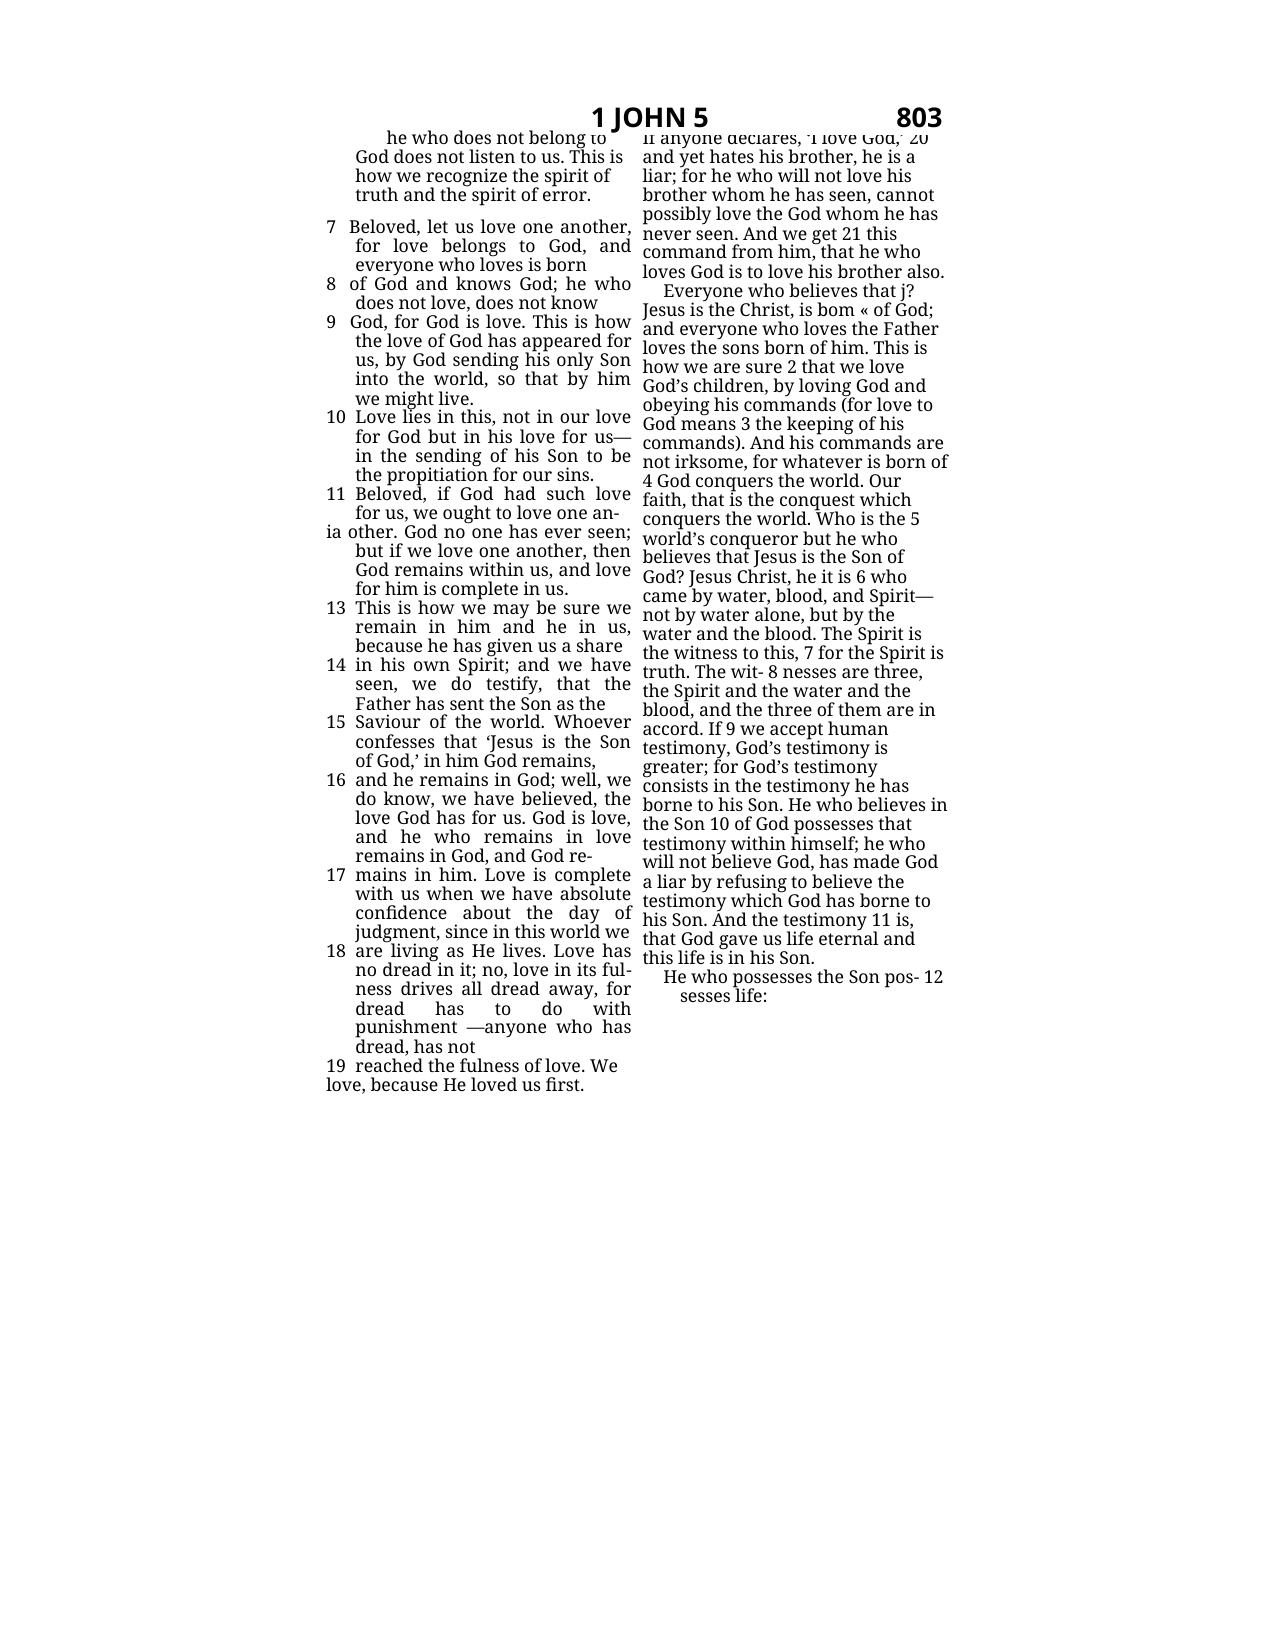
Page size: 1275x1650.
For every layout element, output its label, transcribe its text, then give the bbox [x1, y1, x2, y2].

list reached the fulness of love. We [326, 1057, 632, 1076]
text He who possesses the Son pos- 12 sesses life: [663, 968, 948, 1006]
list Saviour of the world. Whoever confesses that ‘Jesus is the Son of God,’ in him God remains, [326, 714, 632, 771]
list are living as He lives. Love has no dread in it; no, love in its ful­ness drives all dread away, for dread has to do with punishment —anyone who has dread, has not [326, 942, 632, 1057]
list This is how we may be sure we remain in him and he in us, because he has given us a share [326, 599, 632, 657]
list of God and knows God; he who does not love, does not know [326, 275, 632, 313]
list in his own Spirit; and we have seen, we do testify, that the Father has sent the Son as the [326, 657, 632, 714]
list God, for God is love. This is how the love of God has ap­peared for us, by God sending his only Son into the world, so that by him we might live. [326, 313, 632, 409]
list Beloved, if God had such love for us, we ought to love one an- [326, 485, 632, 523]
text If anyone declares, ‘I love God,’ 20 and yet hates his brother, he is a liar; for he who will not love his brother whom he has seen, can­not possibly love the God whom he has never seen. And we get 21 this command from him, that he who loves God is to love his brother also. [642, 129, 948, 282]
list and he remains in God; well, we do know, we have believed, the love God has for us. God is love, and he who remains in love remains in God, and God re- [326, 771, 632, 866]
text Everyone who believes that j? Jesus is the Christ, is bom « of God; and everyone who loves the Father loves the sons born of him. This is how we are sure 2 that we love God’s children, by loving God and obeying his com­mands (for love to God means 3 the keeping of his commands). And his commands are not irk­some, for whatever is born of 4 God conquers the world. Our faith, that is the conquest which conquers the world. Who is the 5 world’s conqueror but he who believes that Jesus is the Son of God? Jesus Christ, he it is 6 who came by water, blood, and Spirit—not by water alone, but by the water and the blood. The Spirit is the witness to this, 7 for the Spirit is truth. The wit- 8 nesses are three, the Spirit and the water and the blood, and the three of them are in accord. If 9 we accept human testimony, God’s testimony is greater; for God’s testimony consists in the testimony he has borne to his Son. He who believes in the Son 10 of God possesses that testimony within himself; he who will not believe God, has made God a liar by refusing to believe the testimony which God has borne to his Son. And the testimony 11 is, that God gave us life eternal and this life is in his Son. [642, 282, 948, 968]
list Love lies in this, not in our love for God but in his love for us— in the sending of his Son to be the propitiation for our sins. [326, 409, 632, 485]
text he who does not belong to God does not listen to us. This is how we recognize the spirit of truth and the spirit of error. [355, 129, 632, 206]
list mains in him. Love is complete with us when we have absolute confidence about the day of judgment, since in this world we [326, 866, 632, 942]
text ia other. God no one has ever seen; but if we love one another, then God remains within us, and love for him is complete in us. [326, 523, 632, 599]
text love, because He loved us first. [326, 1076, 632, 1095]
list Beloved, let us love one an­other, for love belongs to God, and everyone who loves is born [326, 218, 632, 275]
